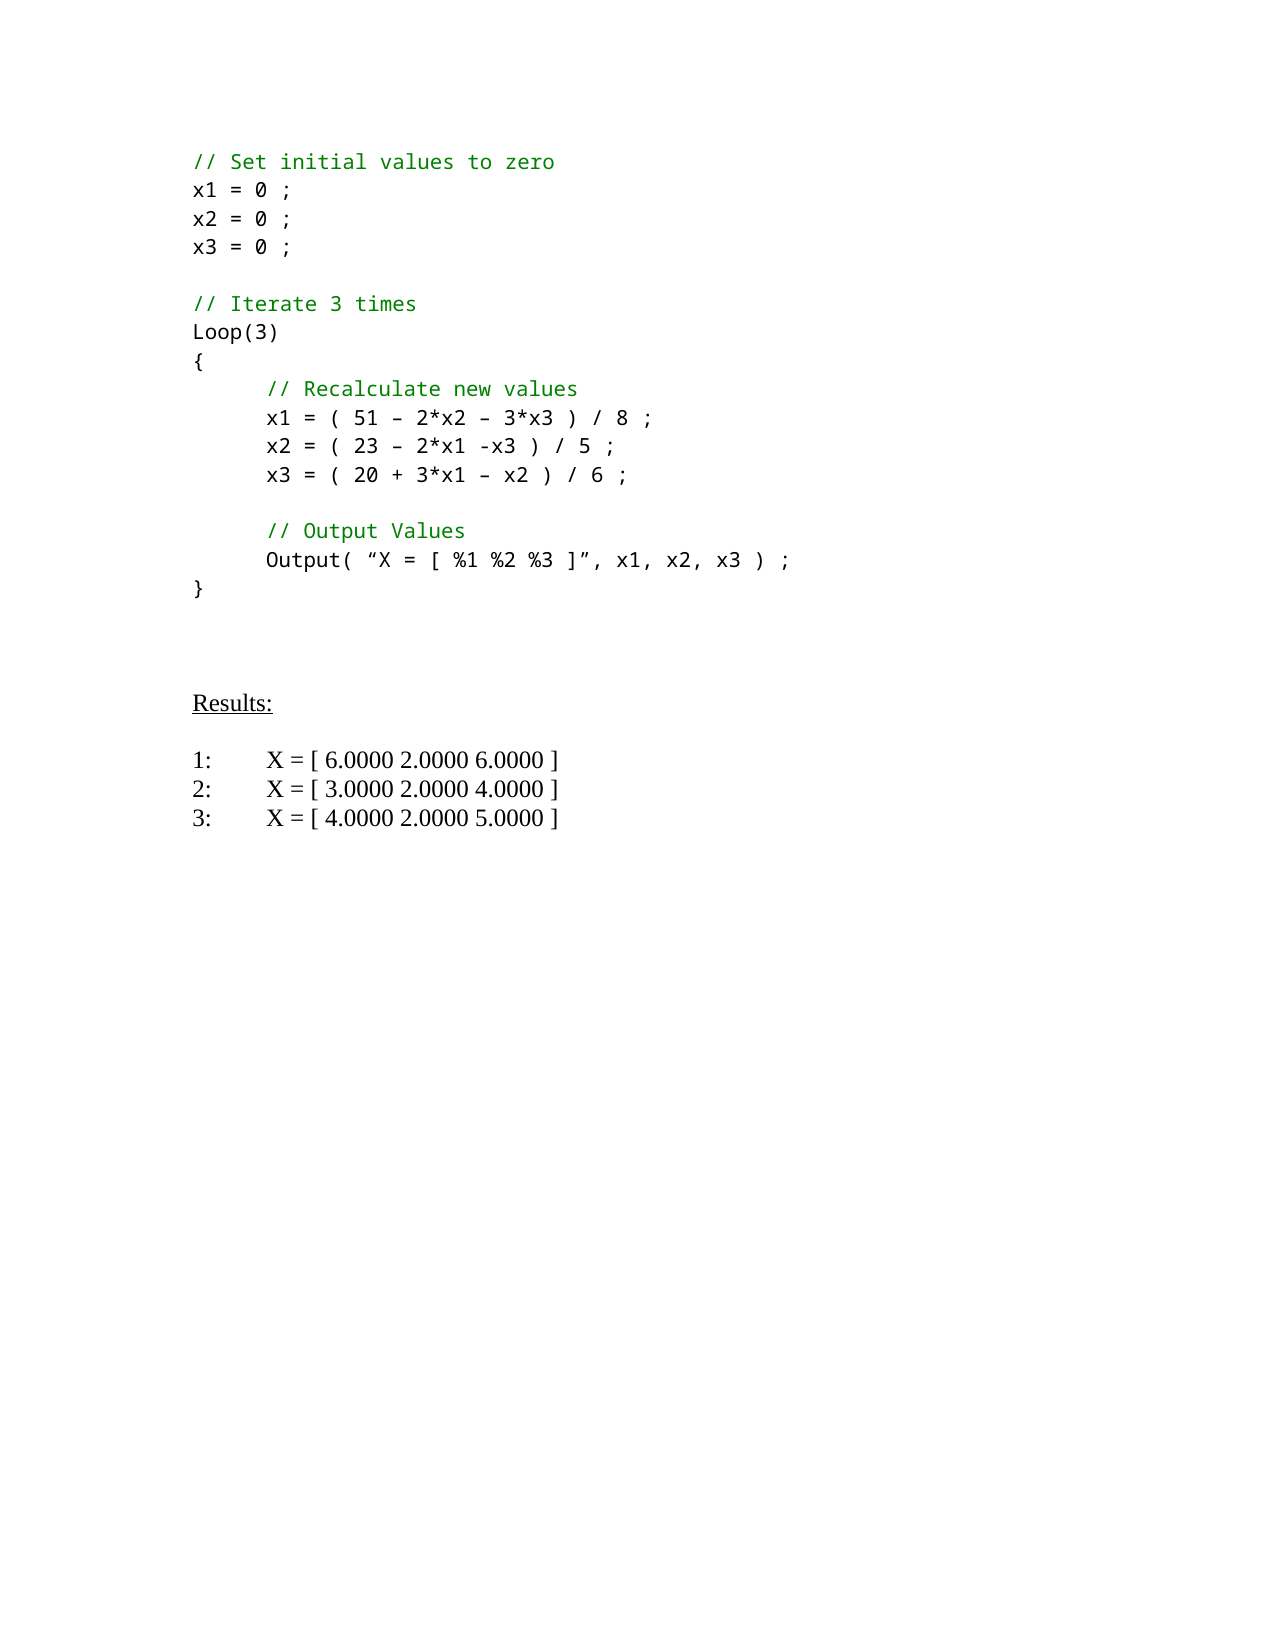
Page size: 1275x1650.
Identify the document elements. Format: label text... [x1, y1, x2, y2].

text x2 = ( 23 – 2*x1 -x3 ) / 5 ; [118, 431, 1157, 460]
text x1 = 0 ; [118, 175, 1157, 204]
text 3: X = [ 4.0000 2.0000 5.0000 ] [118, 803, 1157, 832]
text x3 = ( 20 + 3*x1 – x2 ) / 6 ; [118, 460, 1157, 488]
text Results: [118, 688, 1157, 717]
text x3 = 0 ; [118, 232, 1157, 261]
text x1 = ( 51 – 2*x2 – 3*x3 ) / 8 ; [118, 403, 1157, 431]
text // Iterate 3 times [118, 289, 1157, 317]
text Output( “X = [ %1 %2 %3 ]”, x1, x2, x3 ) ; [118, 545, 1157, 573]
text // Recalculate new values [118, 374, 1157, 403]
text // Output Values [118, 517, 1157, 545]
text x2 = 0 ; [118, 204, 1157, 232]
text } [118, 573, 1157, 602]
text { [118, 346, 1157, 374]
text 1: X = [ 6.0000 2.0000 6.0000 ] [118, 746, 1157, 774]
text // Set initial values to zero [118, 147, 1157, 175]
text Loop(3) [118, 317, 1157, 346]
text 2: X = [ 3.0000 2.0000 4.0000 ] [118, 774, 1157, 803]
